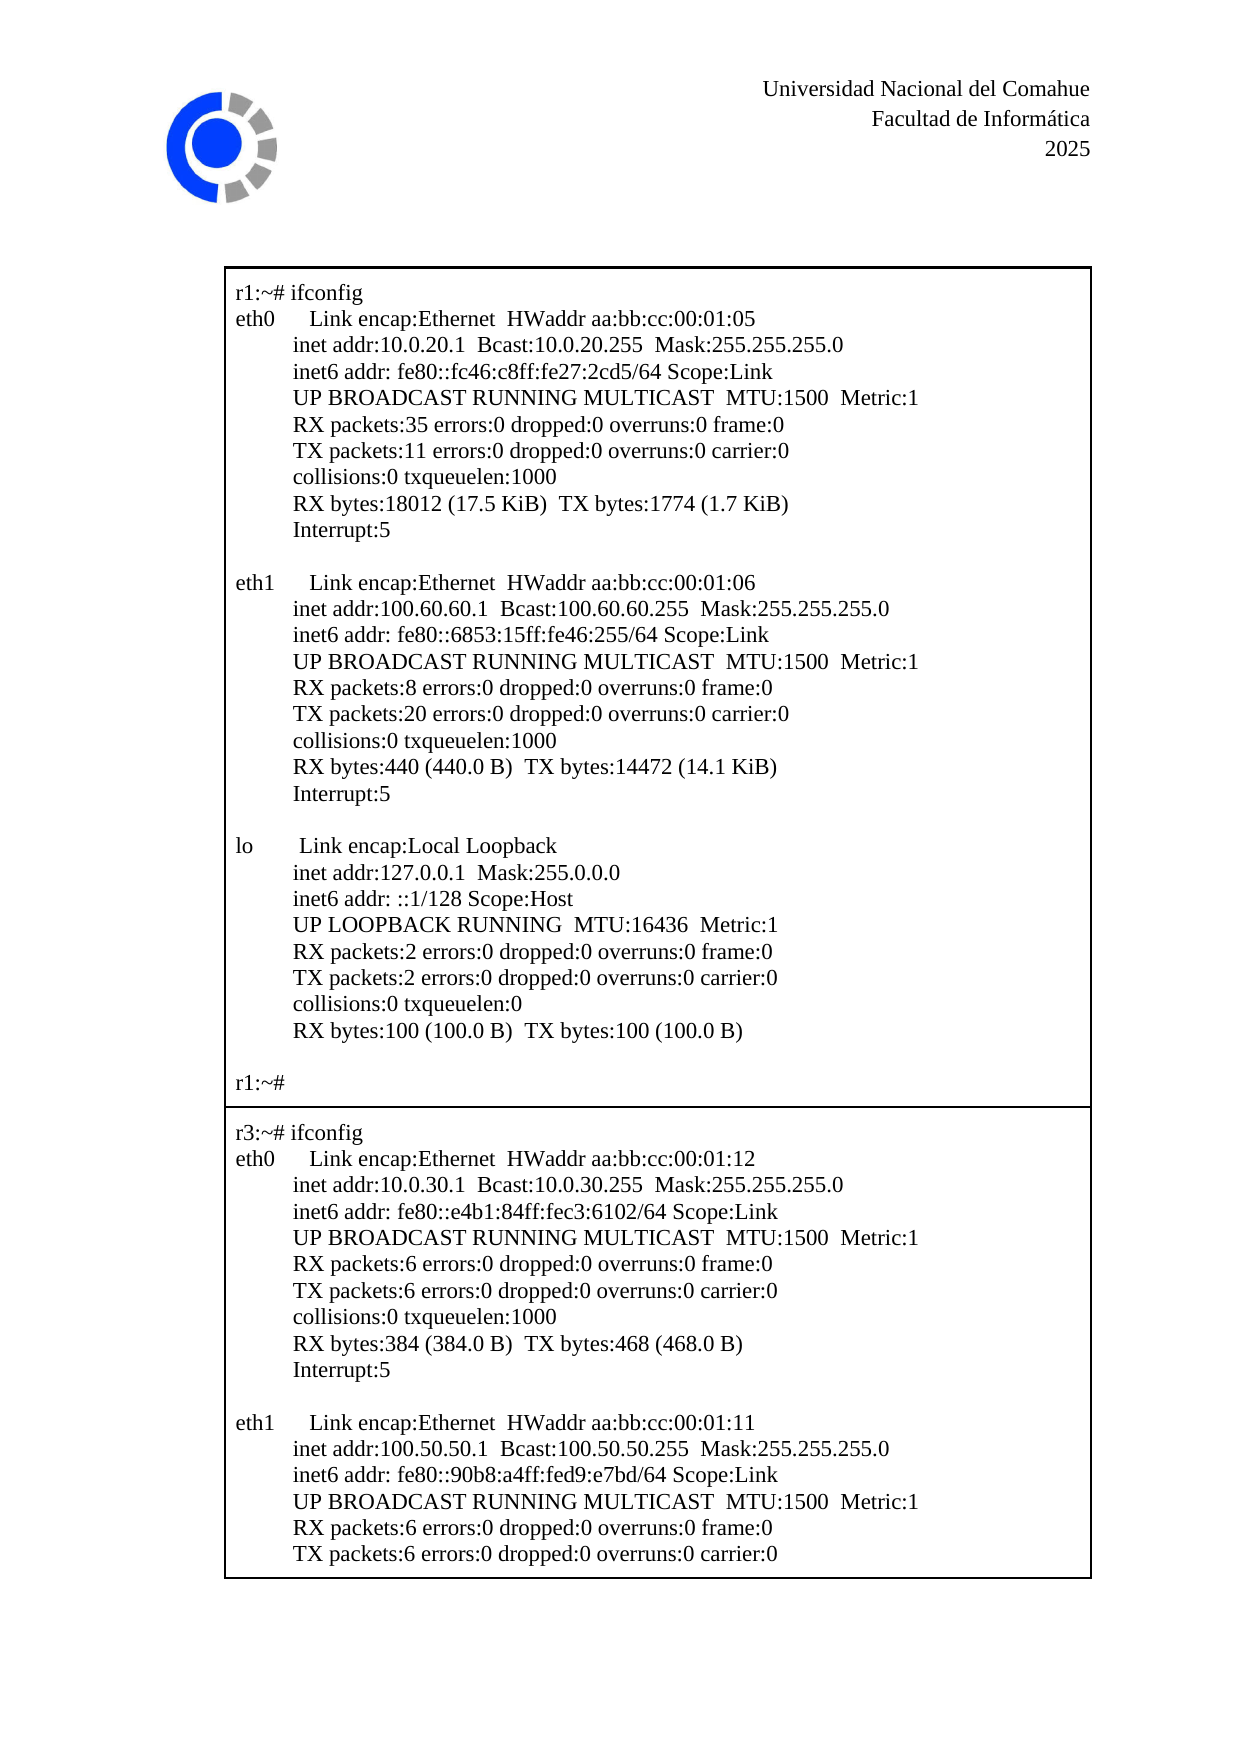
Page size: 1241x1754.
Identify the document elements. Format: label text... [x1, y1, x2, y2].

table_cell r3:~# ifconfig eth0 Link encap:Ethernet HWaddr aa:bb:cc:00:01:12 inet addr:10.0.30.1 Bcast:10.0.30.255 Mask:255.255.255.0 inet6 addr: fe80::e4b1:84ff:fec3:6102/64 Scope:Link UP BROADCAST RUNNING MULTICAST MTU:1500 Metric:1 RX packets:6 errors:0 dropped:0 overruns:0 frame:0 TX packets:6 errors:0 dropped:0 overruns:0 carrier:0 collisions:0 txqueuelen:1000 RX bytes:384 (384.0 B) TX bytes:468 (468.0 B) Interrupt:5 eth1 Link encap:Ethernet HWaddr aa:bb:cc:00:01:11 inet addr:100.50.50.1 Bcast:100.50.50.255 Mask:255.255.255.0 inet6 addr: fe80::90b8:a4ff:fed9:e7bd/64 Scope:Link UP BROADCAST RUNNING MULTICAST MTU:1500 Metric:1 RX packets:6 errors:0 dropped:0 overruns:0 frame:0 TX packets:6 errors:0 dropped:0 overruns:0 carrier:0 [226, 1108, 1090, 1577]
picture [153, 78, 293, 211]
table_header r1:~# ifconfig eth0 Link encap:Ethernet HWaddr aa:bb:cc:00:01:05 inet addr:10.0.20.1 Bcast:10.0.20.255 Mask:255.255.255.0 inet6 addr: fe80::fc46:c8ff:fe27:2cd5/64 Scope:Link UP BROADCAST RUNNING MULTICAST MTU:1500 Metric:1 RX packets:35 errors:0 dropped:0 overruns:0 frame:0 TX packets:11 errors:0 dropped:0 overruns:0 carrier:0 collisions:0 txqueuelen:1000 RX bytes:18012 (17.5 KiB) TX bytes:1774 (1.7 KiB) Interrupt:5 eth1 Link encap:Ethernet HWaddr aa:bb:cc:00:01:06 inet addr:100.60.60.1 Bcast:100.60.60.255 Mask:255.255.255.0 inet6 addr: fe80::6853:15ff:fe46:255/64 Scope:Link UP BROADCAST RUNNING MULTICAST MTU:1500 Metric:1 RX packets:8 errors:0 dropped:0 overruns:0 frame:0 TX packets:20 errors:0 dropped:0 overruns:0 carrier:0 collisions:0 txqueuelen:1000 RX bytes:440 (440.0 B) TX bytes:14472 (14.1 KiB) Interrupt:5 lo Link encap:Local Loopback inet addr:127.0.0.1 Mask:255.0.0.0 inet6 addr: ::1/128 Scope:Host UP LOOPBACK RUNNING MTU:16436 Metric:1 RX packets:2 errors:0 dropped:0 overruns:0 frame:0 TX packets:2 errors:0 dropped:0 overruns:0 carrier:0 collisions:0 txqueuelen:0 RX bytes:100 (100.0 B) TX bytes:100 (100.0 B) r1:~# [226, 269, 1090, 1106]
